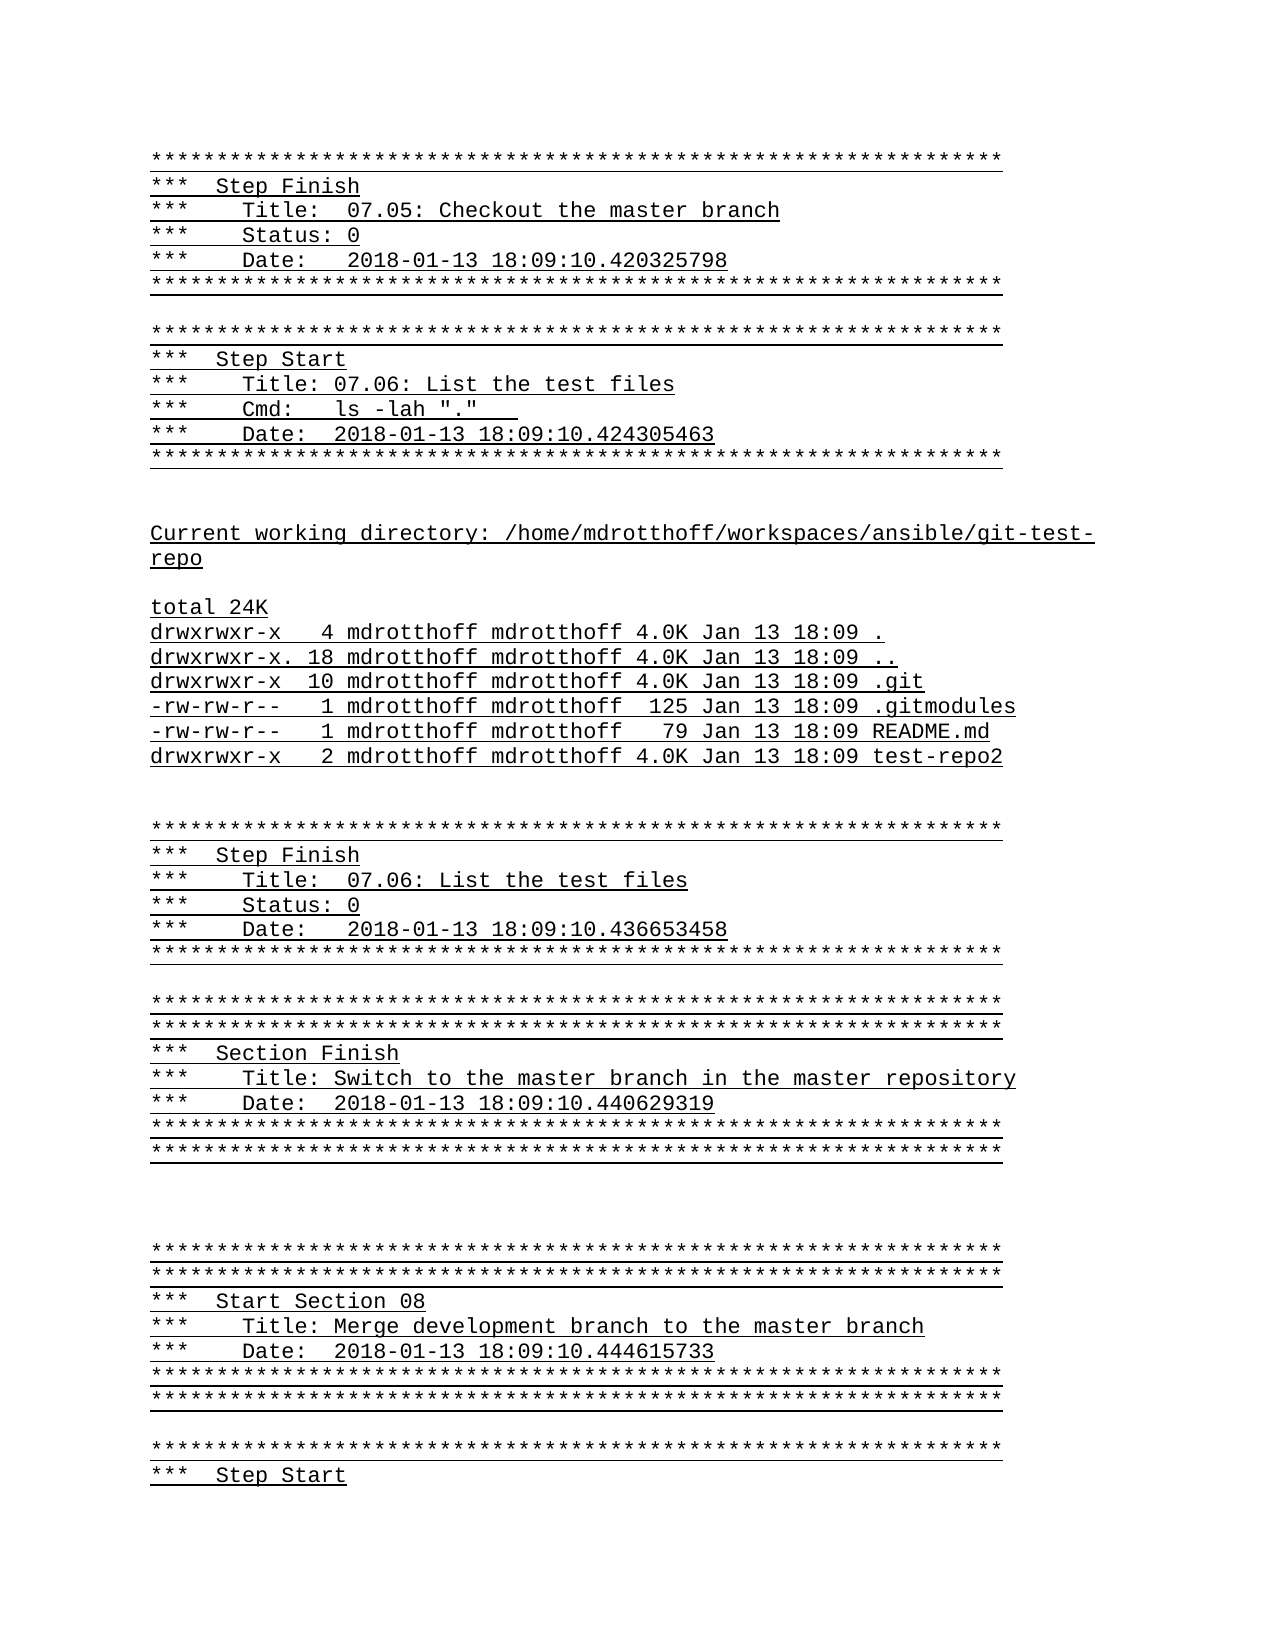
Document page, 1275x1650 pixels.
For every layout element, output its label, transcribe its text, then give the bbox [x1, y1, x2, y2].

text *** Status: 0 [150, 894, 1125, 918]
text *** Date: 2018-01-13 18:09:10.436653458 [150, 918, 1125, 943]
text ***************************************************************** [150, 993, 1125, 1018]
text *** Step Start [150, 348, 1125, 373]
text ***************************************************************** [150, 943, 1125, 968]
text drwxrwxr-x 2 mdrotthoff mdrotthoff 4.0K Jan 13 18:09 test-repo2 [150, 745, 1125, 770]
text *** Title: 07.06: List the test files [150, 869, 1125, 894]
text *** Section Finish [150, 1042, 1125, 1067]
text *** Title: 07.06: List the test files [150, 373, 1125, 398]
text *** Cmd: ls -lah "." [150, 398, 1125, 423]
text ***************************************************************** [150, 274, 1125, 299]
text ***************************************************************** [150, 447, 1125, 472]
text total 24K [150, 596, 1125, 621]
text *** Status: 0 [150, 224, 1125, 249]
text *** Step Finish [150, 175, 1125, 199]
text ***************************************************************** [150, 1266, 1125, 1290]
text -rw-rw-r-- 1 mdrotthoff mdrotthoff 79 Jan 13 18:09 README.md [150, 720, 1125, 745]
text *** Start Section 08 [150, 1290, 1125, 1315]
text ***************************************************************** [150, 1018, 1125, 1042]
text drwxrwxr-x. 18 mdrotthoff mdrotthoff 4.0K Jan 13 18:09 .. [150, 646, 1125, 671]
text ***************************************************************** [150, 1439, 1125, 1464]
text *** Date: 2018-01-13 18:09:10.440629319 [150, 1092, 1125, 1117]
text -rw-rw-r-- 1 mdrotthoff mdrotthoff 125 Jan 13 18:09 .gitmodules [150, 695, 1125, 720]
text *** Title: Switch to the master branch in the master repository [150, 1067, 1125, 1092]
text *** Date: 2018-01-13 18:09:10.444615733 [150, 1340, 1125, 1365]
text ***************************************************************** [150, 1142, 1125, 1166]
text *** Date: 2018-01-13 18:09:10.424305463 [150, 423, 1125, 447]
text Current working directory: /home/mdrotthoff/workspaces/ansible/git-test-repo [150, 522, 1125, 571]
text ***************************************************************** [150, 1241, 1125, 1266]
text ***************************************************************** [150, 150, 1125, 175]
text ***************************************************************** [150, 1365, 1125, 1389]
text drwxrwxr-x 4 mdrotthoff mdrotthoff 4.0K Jan 13 18:09 . [150, 621, 1125, 646]
text *** Title: 07.05: Checkout the master branch [150, 199, 1125, 224]
text *** Step Start [150, 1464, 1125, 1489]
text drwxrwxr-x 10 mdrotthoff mdrotthoff 4.0K Jan 13 18:09 .git [150, 671, 1125, 695]
text *** Title: Merge development branch to the master branch [150, 1315, 1125, 1340]
text ***************************************************************** [150, 1389, 1125, 1414]
text *** Step Finish [150, 844, 1125, 869]
text ***************************************************************** [150, 1117, 1125, 1142]
text *** Date: 2018-01-13 18:09:10.420325798 [150, 249, 1125, 274]
text ***************************************************************** [150, 323, 1125, 348]
text ***************************************************************** [150, 819, 1125, 844]
